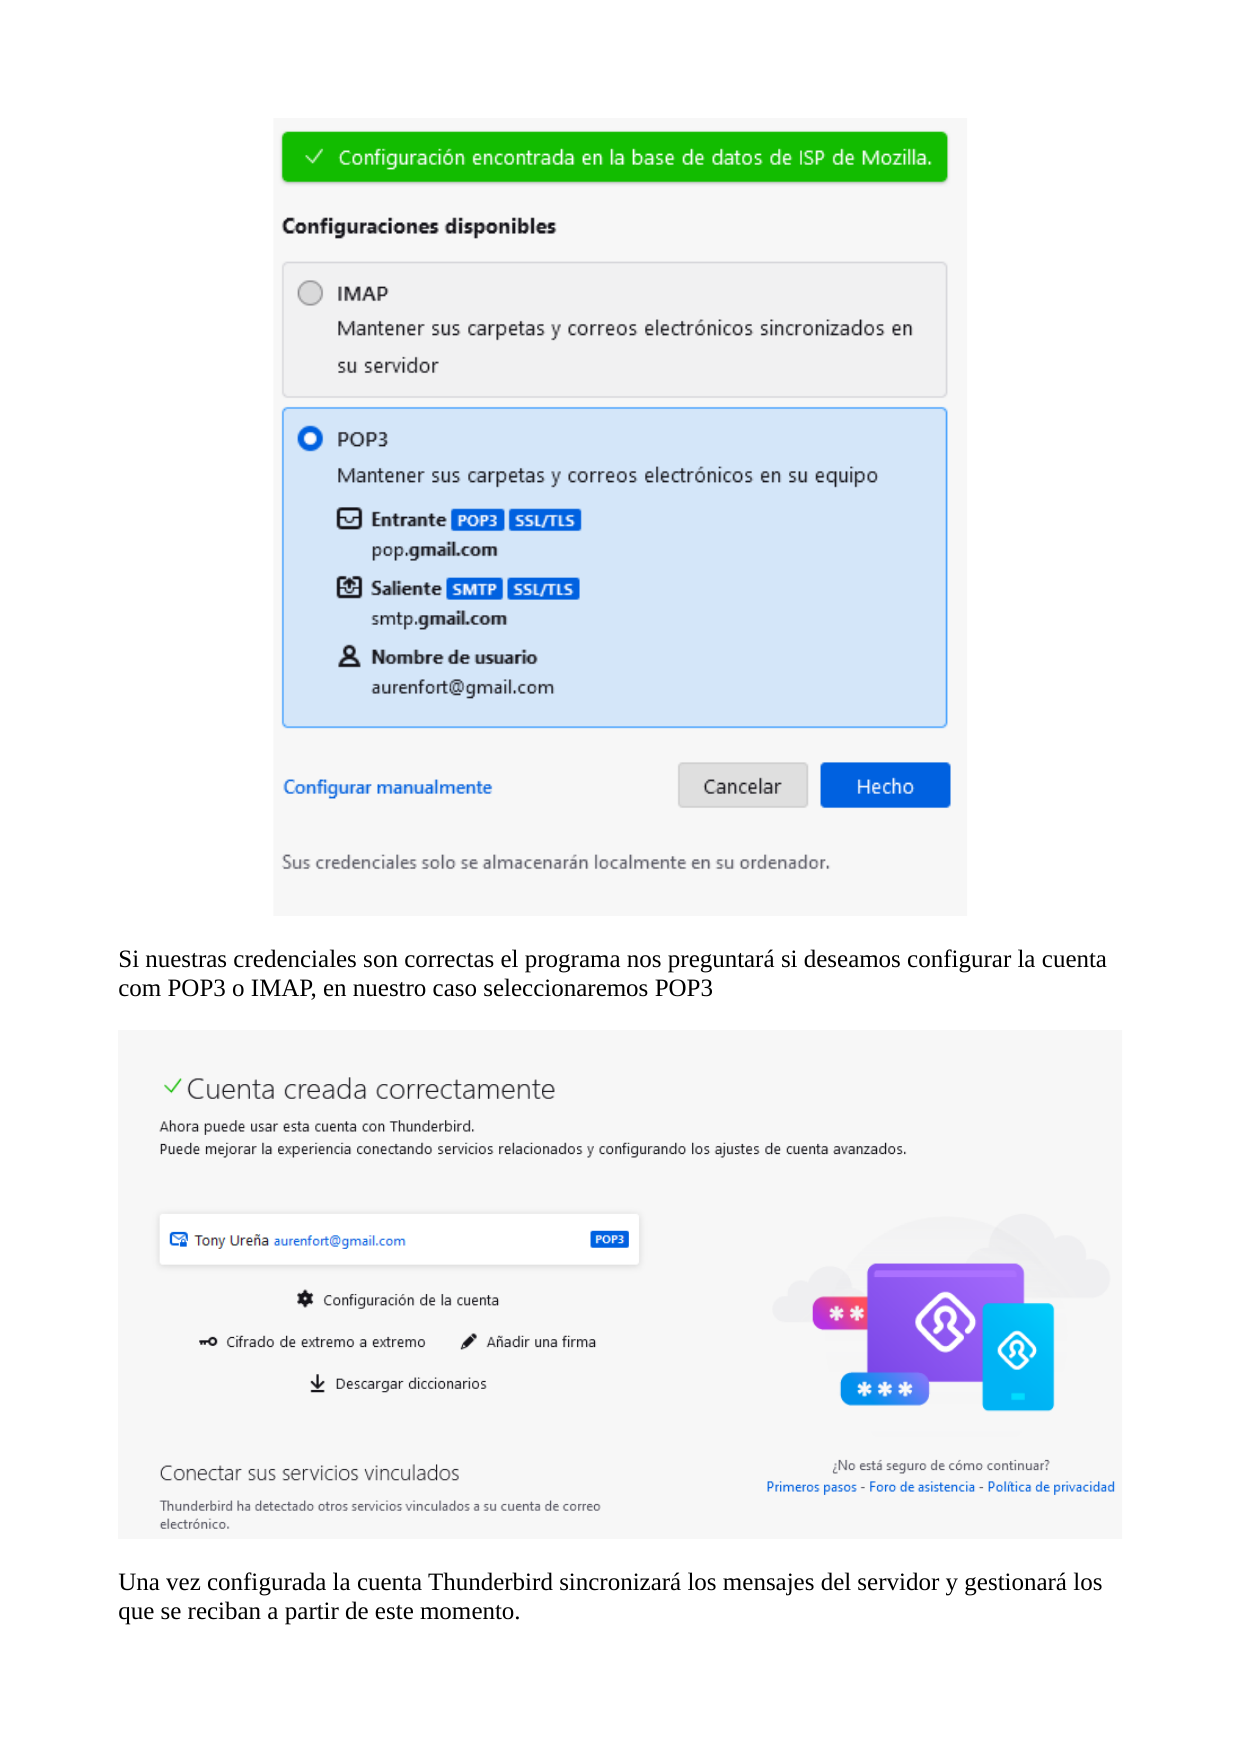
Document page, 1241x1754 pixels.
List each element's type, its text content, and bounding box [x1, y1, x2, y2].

text Una vez configurada la cuenta Thunderbird sincronizará los mensajes del servidor y gestionará los que se reciban a partir de este momento. [118, 1539, 1122, 1624]
picture [273, 118, 968, 916]
text Si nuestras credenciales son correctas el programa nos preguntará si deseamos configurar la cuenta com POP3 o IMAP, en nuestro caso seleccionaremos POP3 [118, 118, 1122, 1001]
picture [118, 1030, 1123, 1539]
